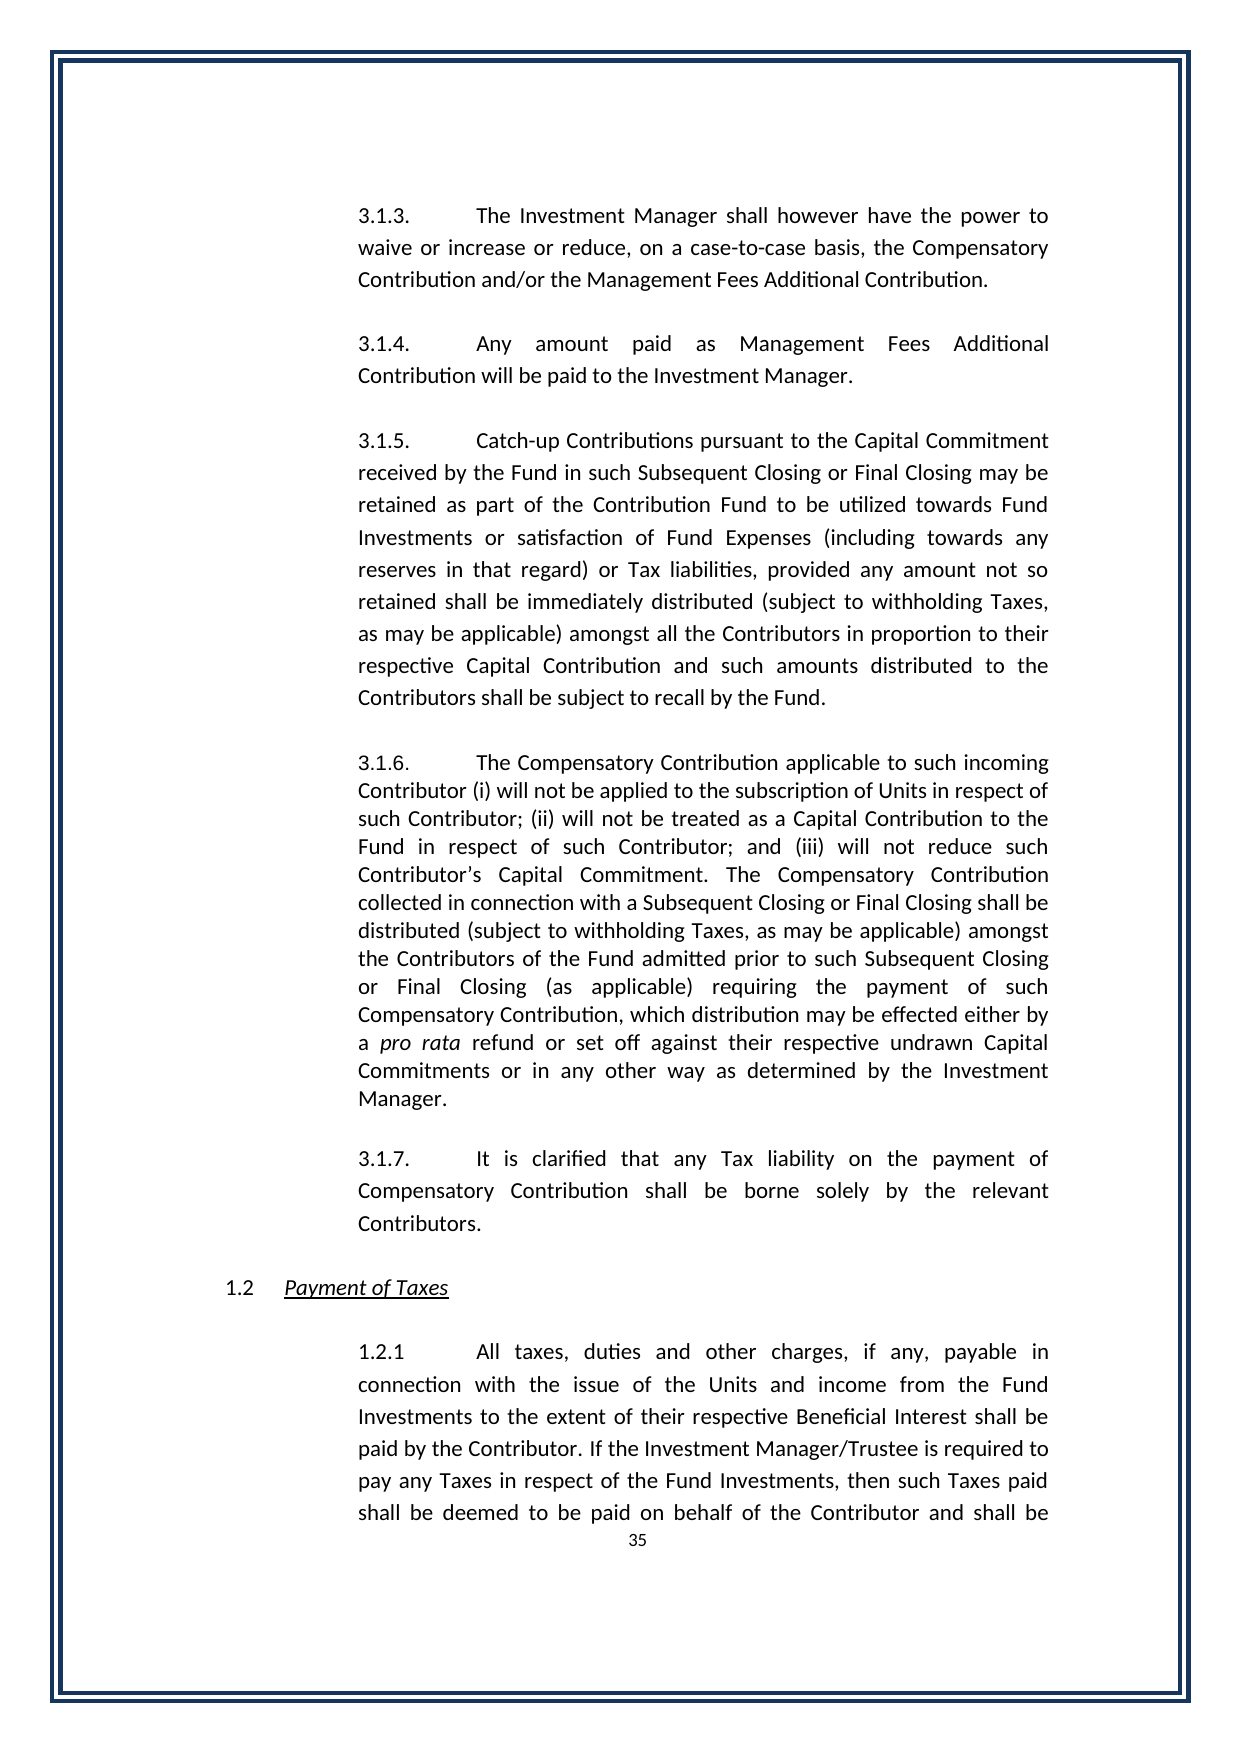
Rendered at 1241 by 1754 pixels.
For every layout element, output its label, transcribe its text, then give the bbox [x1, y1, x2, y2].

list The Compensatory Contribution applicable to such incoming Contributor (i) will not be applied to the subscription of Units in respect of such Contributor; (ii) will not be treated as a Capital Contribution to the Fund in respect of such Contributor; and (iii) will not reduce such Contributor’s Capital Commitment. The Compensatory Contribution collected in connection with a Subsequent Closing or Final Closing shall be distributed (subject to withholding Taxes, as may be applicable) amongst the Contributors of the Fund admitted prior to such Subsequent Closing or Final Closing (as applicable) requiring the payment of such Compensatory Contribution, which distribution may be effected either by a pro rata refund or set off against their respective undrawn Capital Commitments or in any other way as determined by the Investment Manager. [358, 748, 1050, 1112]
list It is clarified that any Tax liability on the payment of Compensatory Contribution shall be borne solely by the relevant Contributors. [358, 1144, 1050, 1237]
list All taxes, duties and other charges, if any, payable in connection with the issue of the Units and income from the Fund Investments to the extent of their respective Beneficial Interest shall be paid by the Contributor. If the Investment Manager/Trustee is required to pay any Taxes in respect of the Fund Investments, then such Taxes paid shall be deemed to be paid on behalf of the Contributor and shall be [358, 1337, 1050, 1526]
list Payment of Taxes [225, 1273, 1050, 1301]
list Any amount paid as Management Fees Additional Contribution will be paid to the Investment Manager. [358, 329, 1050, 390]
list The Investment Manager shall however have the power to waive or increase or reduce, on a case-to-case basis, the Compensatory Contribution and/or the Management Fees Additional Contribution. [358, 201, 1050, 293]
list Catch-up Contributions pursuant to the Capital Commitment received by the Fund in such Subsequent Closing or Final Closing may be retained as part of the Contribution Fund to be utilized towards Fund Investments or satisfaction of Fund Expenses (including towards any reserves in that regard) or Tax liabilities, provided any amount not so retained shall be immediately distributed (subject to withholding Taxes, as may be applicable) amongst all the Contributors in proportion to their respective Capital Contribution and such amounts distributed to the Contributors shall be subject to recall by the Fund. [358, 426, 1050, 712]
